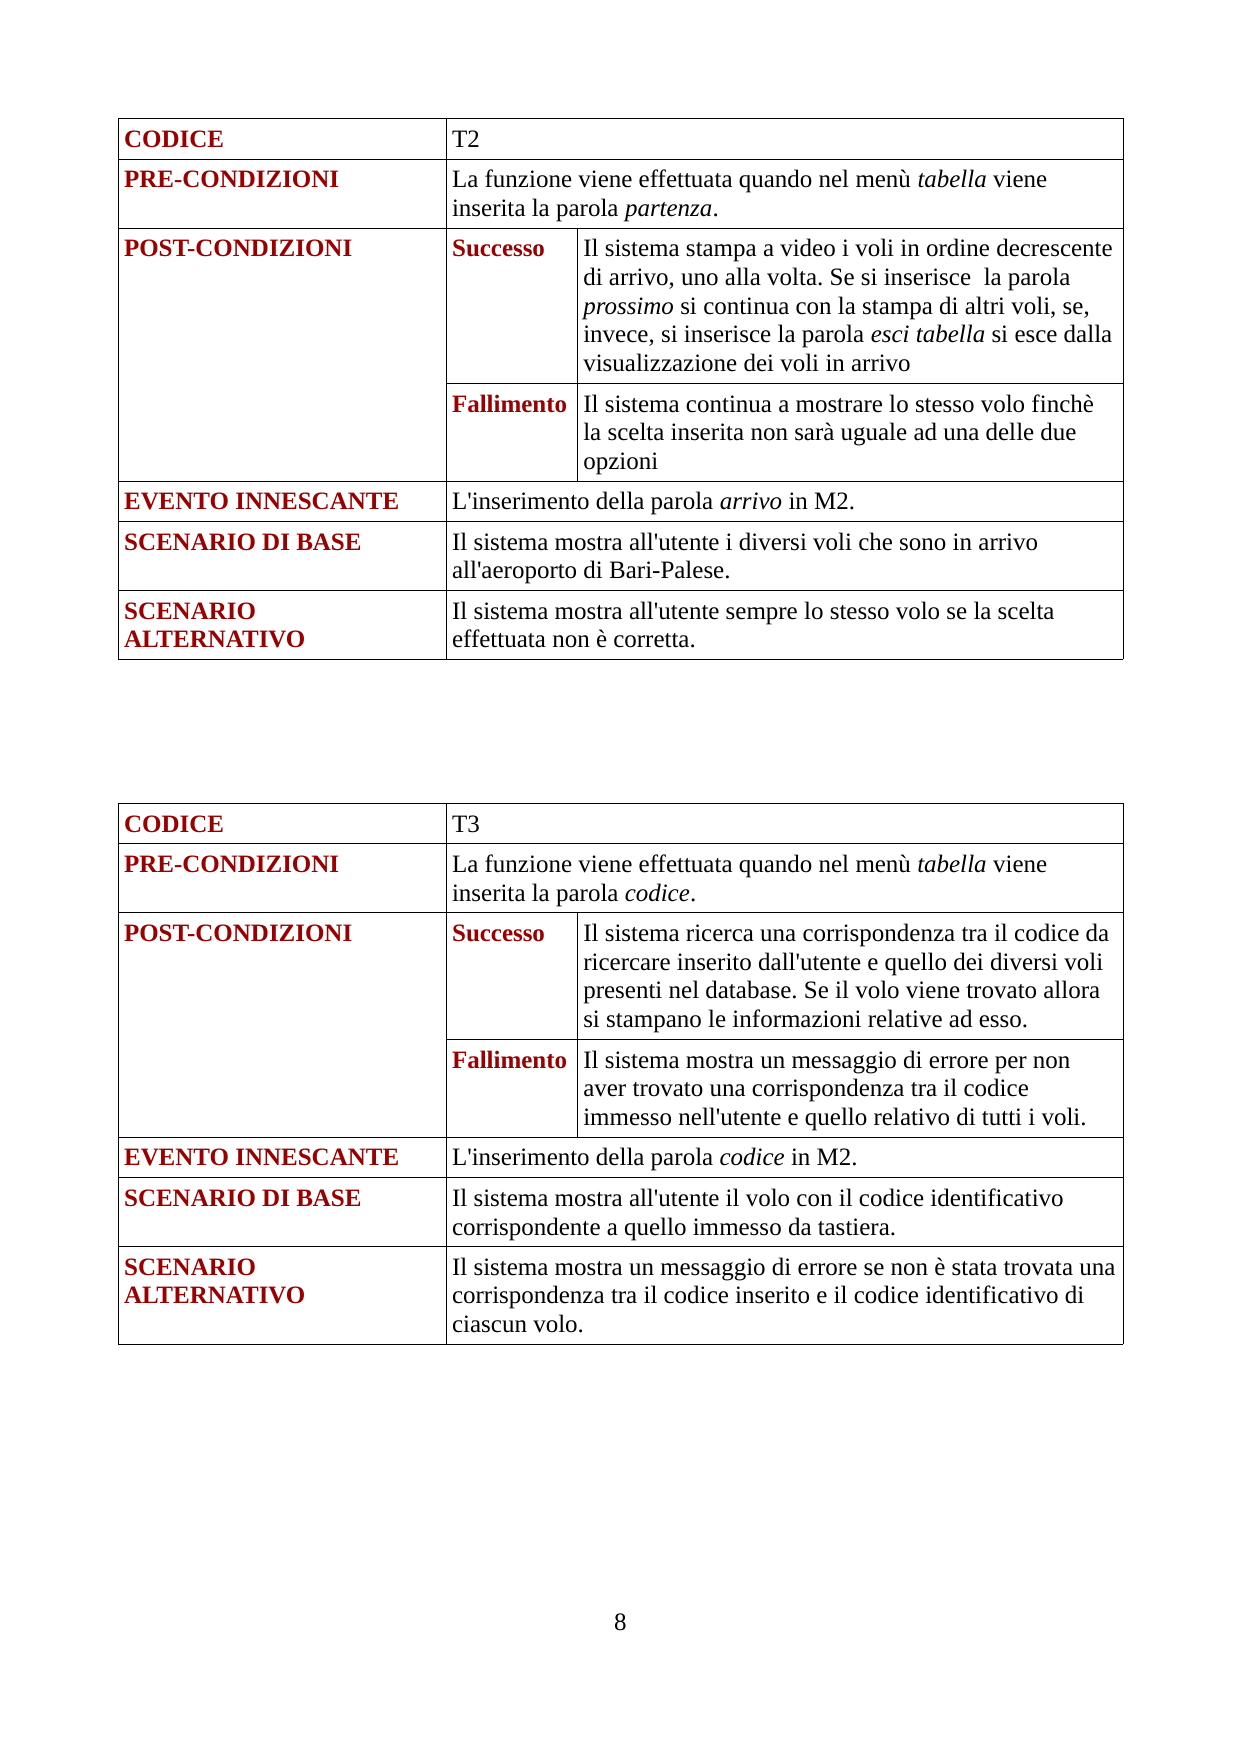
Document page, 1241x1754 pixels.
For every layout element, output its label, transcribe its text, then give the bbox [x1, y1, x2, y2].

table_header T2 [447, 119, 1123, 158]
table_cell PRE-CONDIZIONI [119, 160, 446, 227]
table_header T3 [447, 804, 1123, 843]
table_cell Il sistema mostra all'utente i diversi voli che sono in arrivo all'aeroporto di Bari-Palese. [447, 522, 1123, 590]
table_cell Il sistema mostra un messaggio di errore per non aver trovato una corrispondenza tra il codice immesso nell'utente e quello relativo di tutti i voli. [578, 1040, 1123, 1137]
table_cell POST-CONDIZIONI [119, 913, 446, 1137]
table_header CODICE [119, 804, 446, 843]
table_cell SCENARIO ALTERNATIVO [119, 591, 446, 659]
table_cell EVENTO INNESCANTE [119, 1138, 446, 1177]
table_cell L'inserimento della parola codice in M2. [447, 1138, 1123, 1177]
table_cell SCENARIO ALTERNATIVO [119, 1247, 446, 1344]
table_cell La funzione viene effettuata quando nel menù tabella viene inserita la parola partenza. [447, 160, 1123, 227]
table_cell SCENARIO DI BASE [119, 522, 446, 590]
table_cell Il sistema mostra all'utente il volo con il codice identificativo corrispondente a quello immesso da tastiera. [447, 1178, 1123, 1246]
table_cell L'inserimento della parola arrivo in M2. [447, 482, 1123, 521]
table_cell Fallimento [447, 1040, 577, 1137]
table_cell Successo [447, 229, 577, 383]
table_cell Il sistema mostra un messaggio di errore se non è stata trovata una corrispondenza tra il codice inserito e il codice identificativo di ciascun volo. [447, 1247, 1123, 1344]
table_cell Il sistema stampa a video i voli in ordine decrescente di arrivo, uno alla volta. Se si inserisce la parola prossimo si continua con la stampa di altri voli, se, invece, si inserisce la parola esci tabella si esce dalla visualizzazione dei voli in arrivo [578, 229, 1123, 383]
table_cell EVENTO INNESCANTE [119, 482, 446, 521]
table_header CODICE [119, 119, 446, 158]
table_cell Il sistema mostra all'utente sempre lo stesso volo se la scelta effettuata non è corretta. [447, 591, 1123, 659]
table_cell PRE-CONDIZIONI [119, 844, 446, 912]
table_cell Successo [447, 913, 577, 1039]
table_cell Fallimento [447, 384, 577, 481]
table_cell POST-CONDIZIONI [119, 229, 446, 481]
table_cell Il sistema ricerca una corrispondenza tra il codice da ricercare inserito dall'utente e quello dei diversi voli presenti nel database. Se il volo viene trovato allora si stampano le informazioni relative ad esso. [578, 913, 1123, 1039]
table_cell La funzione viene effettuata quando nel menù tabella viene inserita la parola codice. [447, 844, 1123, 912]
table_cell SCENARIO DI BASE [119, 1178, 446, 1246]
table_cell Il sistema continua a mostrare lo stesso volo finchè la scelta inserita non sarà uguale ad una delle due opzioni [578, 384, 1123, 481]
